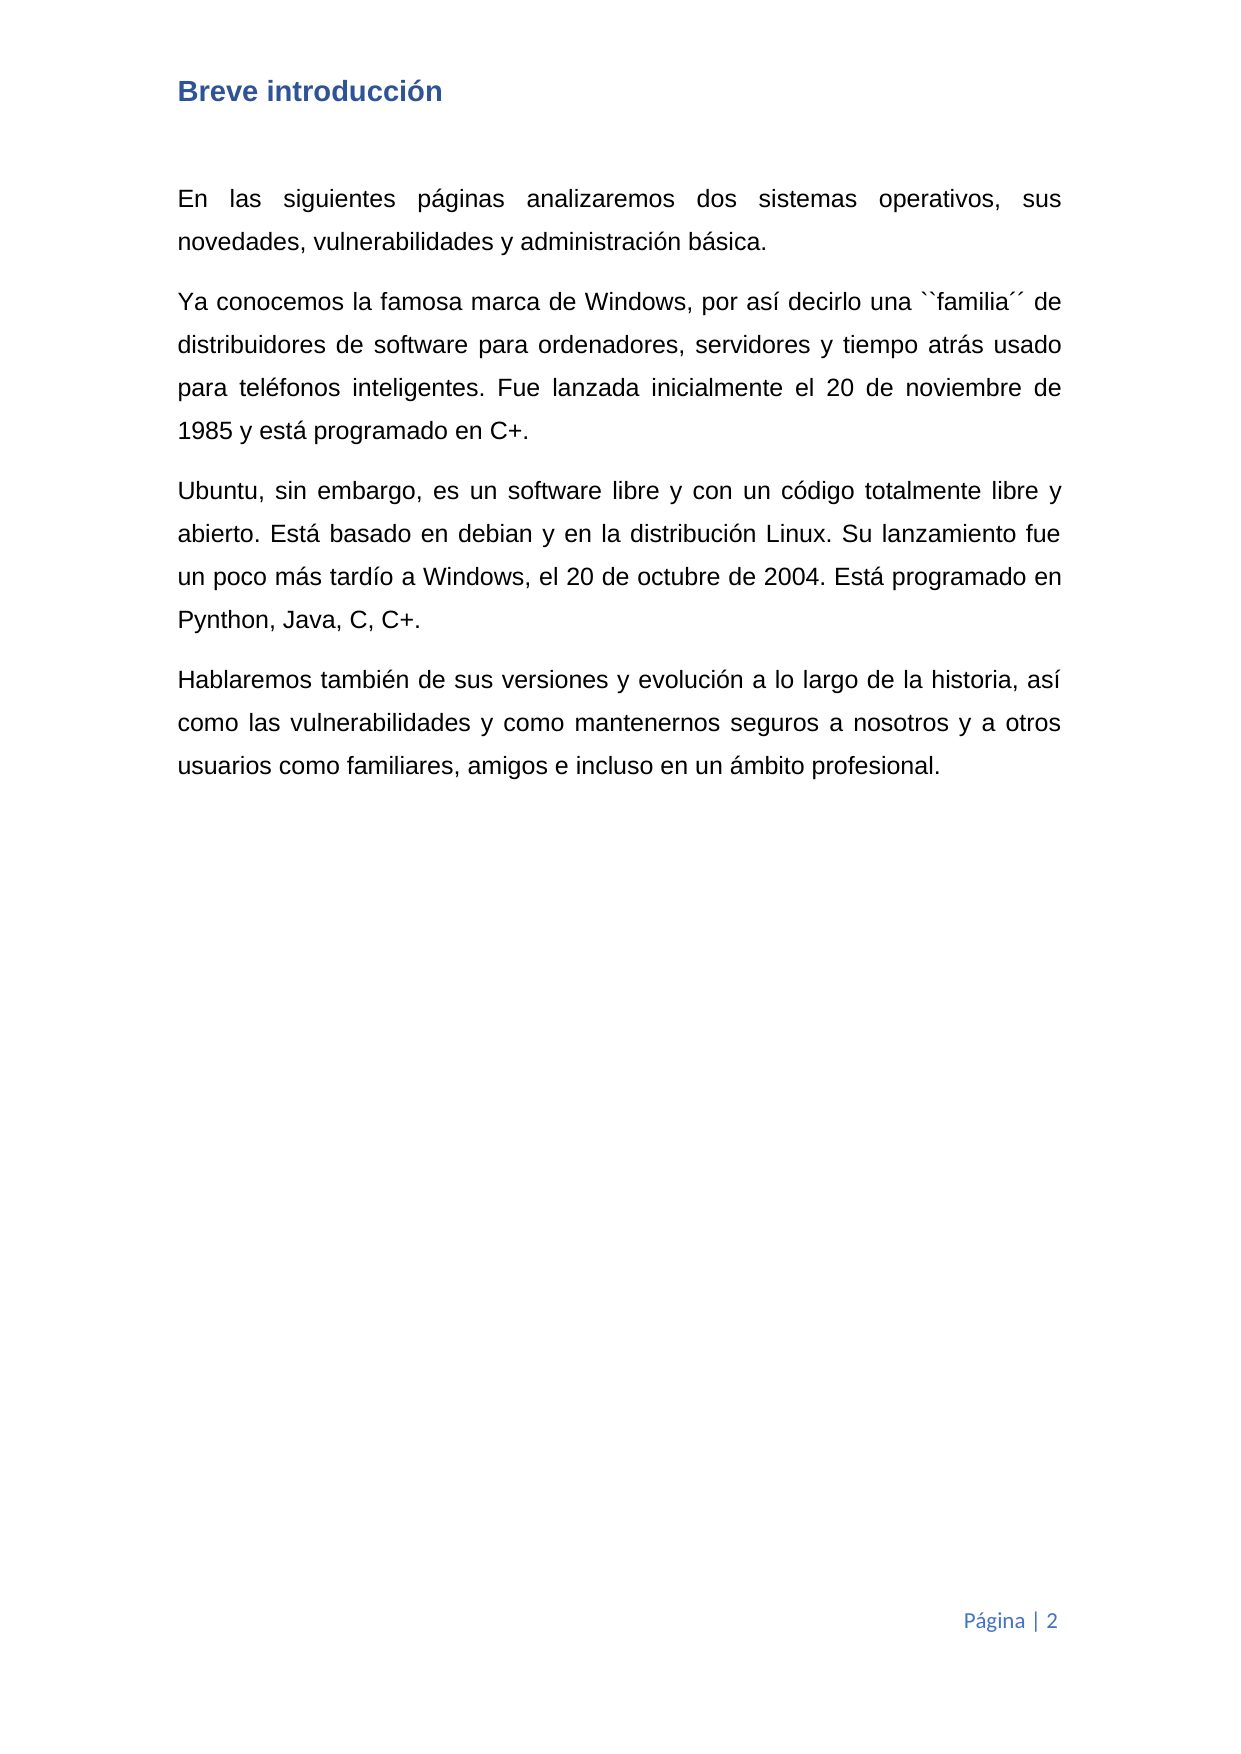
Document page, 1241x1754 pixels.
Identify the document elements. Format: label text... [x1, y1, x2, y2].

text Ya conocemos la famosa marca de Windows, por así decirlo una ``familia´´ de distribuidores de software para ordenadores, servidores y tiempo atrás usado para teléfonos inteligentes. Fue lanzada inicialmente el 20 de noviembre de 1985 y está programado en C+. [177, 287, 1063, 445]
subtitle Breve introducción [177, 74, 1063, 107]
text Ubuntu, sin embargo, es un software libre y con un código totalmente libre y abierto. Está basado en debian y en la distribución Linux. Su lanzamiento fue un poco más tardío a Windows, el 20 de octubre de 2004. Está programado en Pynthon, Java, C, C+. [177, 476, 1063, 634]
text En las siguientes páginas analizaremos dos sistemas operativos, sus novedades, vulnerabilidades y administración básica. [177, 184, 1063, 256]
text Hablaremos también de sus versiones y evolución a lo largo de la historia, así como las vulnerabilidades y como mantenernos seguros a nosotros y a otros usuarios como familiares, amigos e incluso en un ámbito profesional. [177, 665, 1063, 780]
